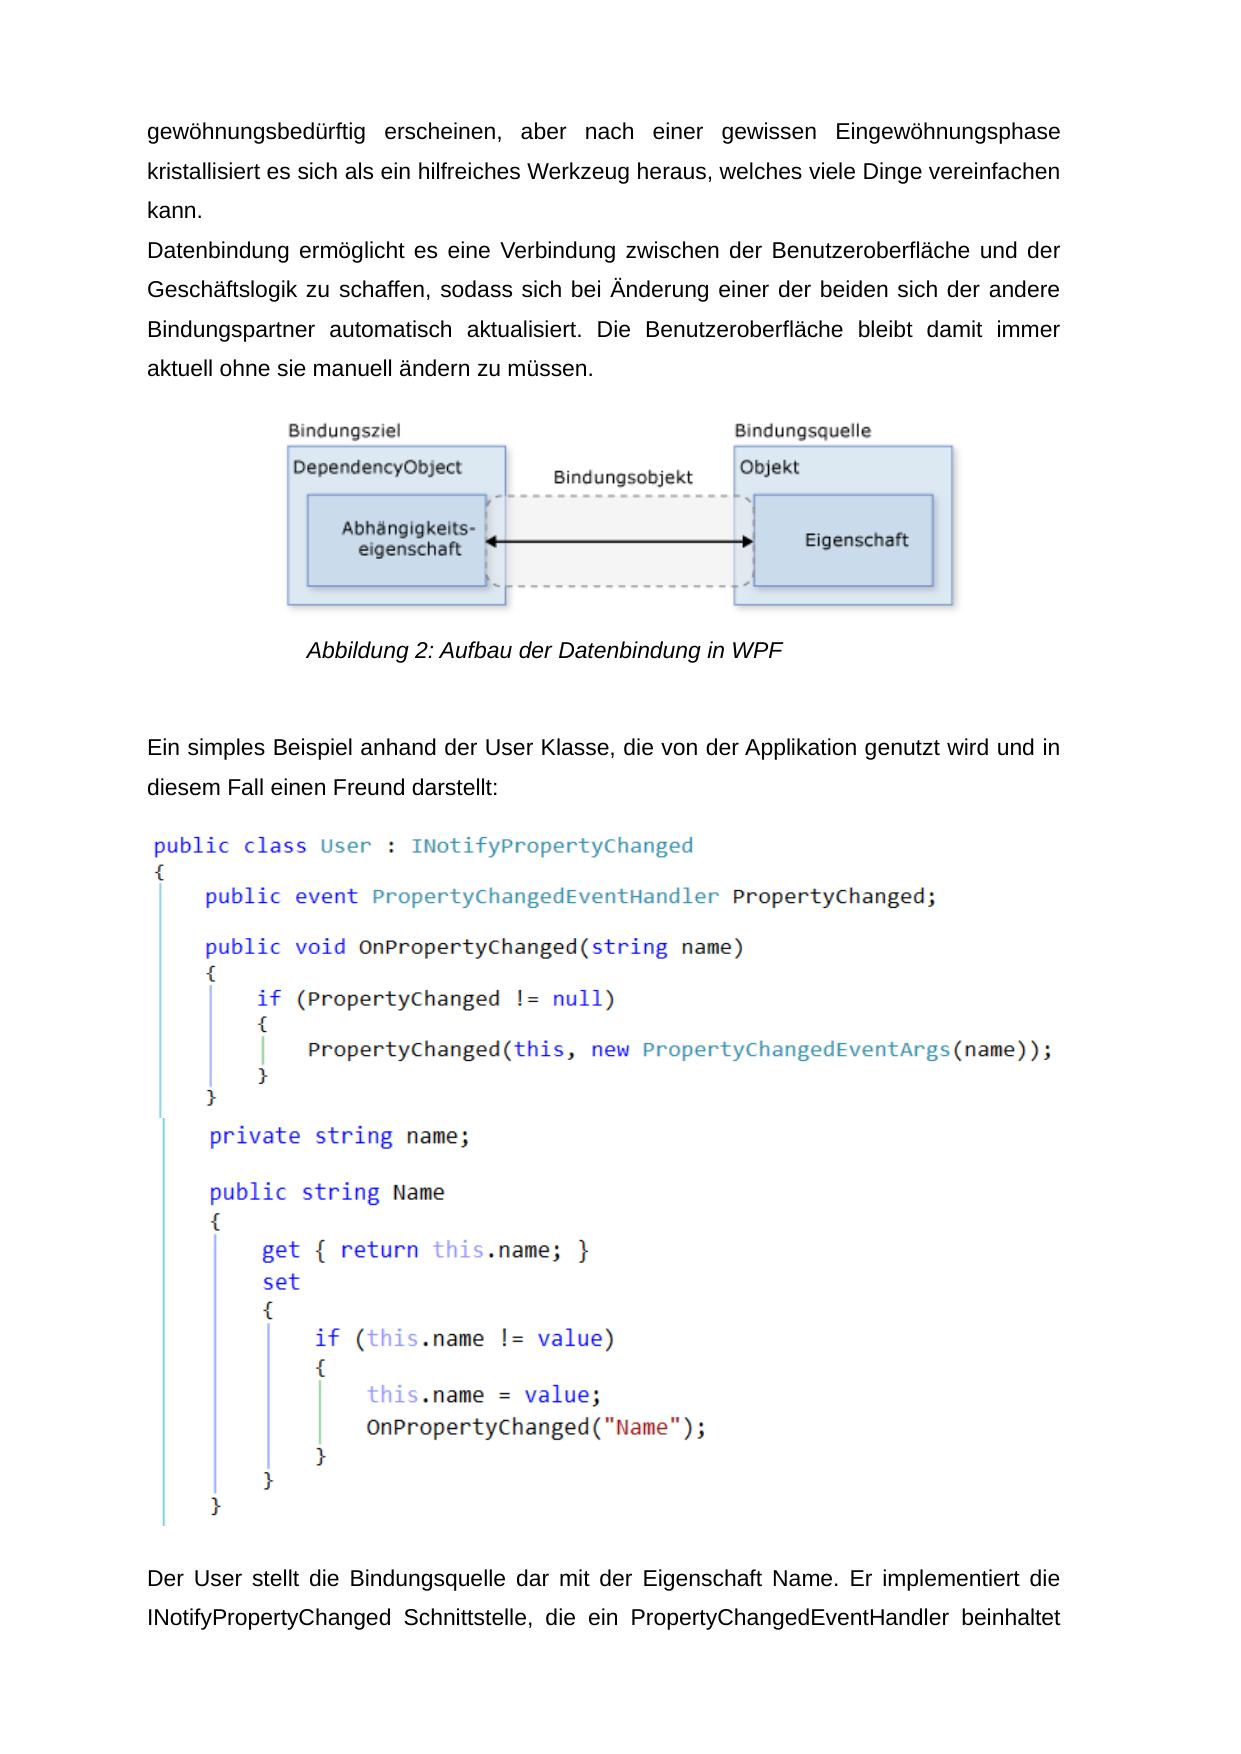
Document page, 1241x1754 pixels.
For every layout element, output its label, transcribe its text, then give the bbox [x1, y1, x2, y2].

text Abbildung 2: Aufbau der Datenbindung in WPF [307, 416, 991, 664]
picture [143, 831, 1095, 1526]
picture [281, 421, 967, 620]
text Datenbindung ermöglicht es eine Verbindung zwischen der Benutzeroberfläche und der Geschäftslogik zu schaffen, sodass sich bei Änderung einer der beiden sich der andere Bindungspartner automatisch aktualisiert. Die Benutzeroberfläche bleibt damit immer aktuell ohne sie manuell ändern zu müssen. [147, 237, 1061, 381]
text Ein simples Beispiel anhand der User Klasse, die von der Applikation genutzt wird und in diesem Fall einen Freund darstellt: [147, 734, 1061, 800]
text gewöhnungsbedürftig erscheinen, aber nach einer gewissen Eingewöhnungsphase kristallisiert es sich als ein hilfreiches Werkzeug heraus, welches viele Dinge vereinfachen kann. [147, 118, 1061, 223]
text Der User stellt die Bindungsquelle dar mit der Eigenschaft Name. Er implementiert die INotifyPropertyChanged Schnittstelle, die ein PropertyChangedEventHandler beinhaltet [147, 1565, 1061, 1631]
